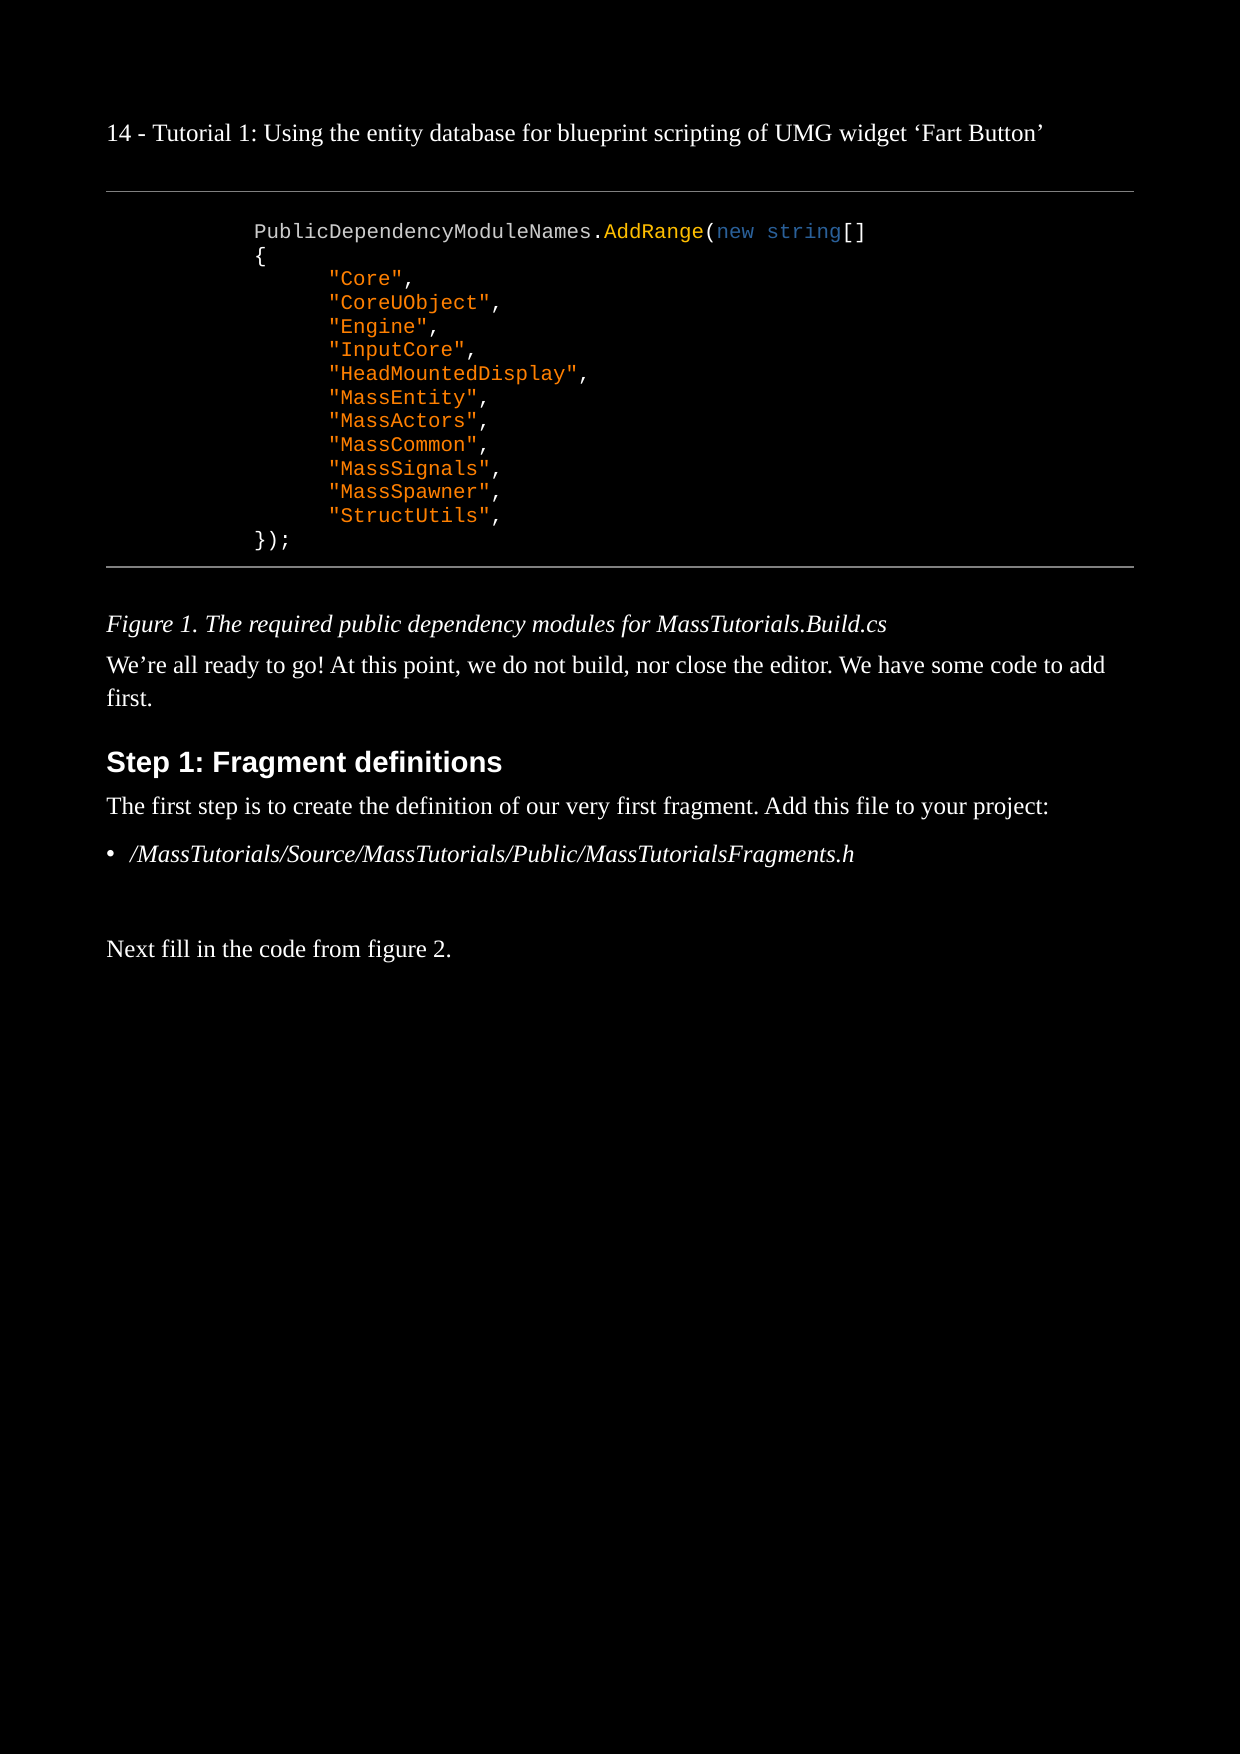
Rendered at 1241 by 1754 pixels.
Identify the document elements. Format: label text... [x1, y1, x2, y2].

text "InputCore", [106, 339, 1134, 363]
text "MassSignals", [106, 458, 1134, 481]
text "CoreUObject", [106, 292, 1134, 316]
text }); [106, 528, 1134, 552]
text Figure 1. The required public dependency modules for MassTutorials.Build.cs [106, 609, 1134, 637]
text { [106, 245, 1134, 268]
text The first step is to create the definition of our very first fragment. Add this file to your project: [106, 791, 1134, 820]
text PublicDependencyModuleNames.AddRange(new string[] [106, 221, 1134, 245]
text "Engine", [106, 316, 1134, 339]
subtitle Step 1: Fragment definitions [106, 745, 1134, 779]
text "MassSpawner", [106, 481, 1134, 505]
text "HeadMountedDisplay", [106, 363, 1134, 387]
text We’re all ready to go! At this point, we do not build, nor close the editor. We have some code to add first. [106, 650, 1134, 712]
list /MassTutorials/Source/MassTutorials/Public/MassTutorialsFragments.h [106, 839, 1134, 868]
text "StructUtils", [106, 505, 1134, 528]
text "MassActors", [106, 410, 1134, 434]
text Next fill in the code from figure 2. [106, 934, 1134, 963]
text "MassEntity", [106, 387, 1134, 410]
text "MassCommon", [106, 434, 1134, 458]
text "Core", [106, 268, 1134, 292]
